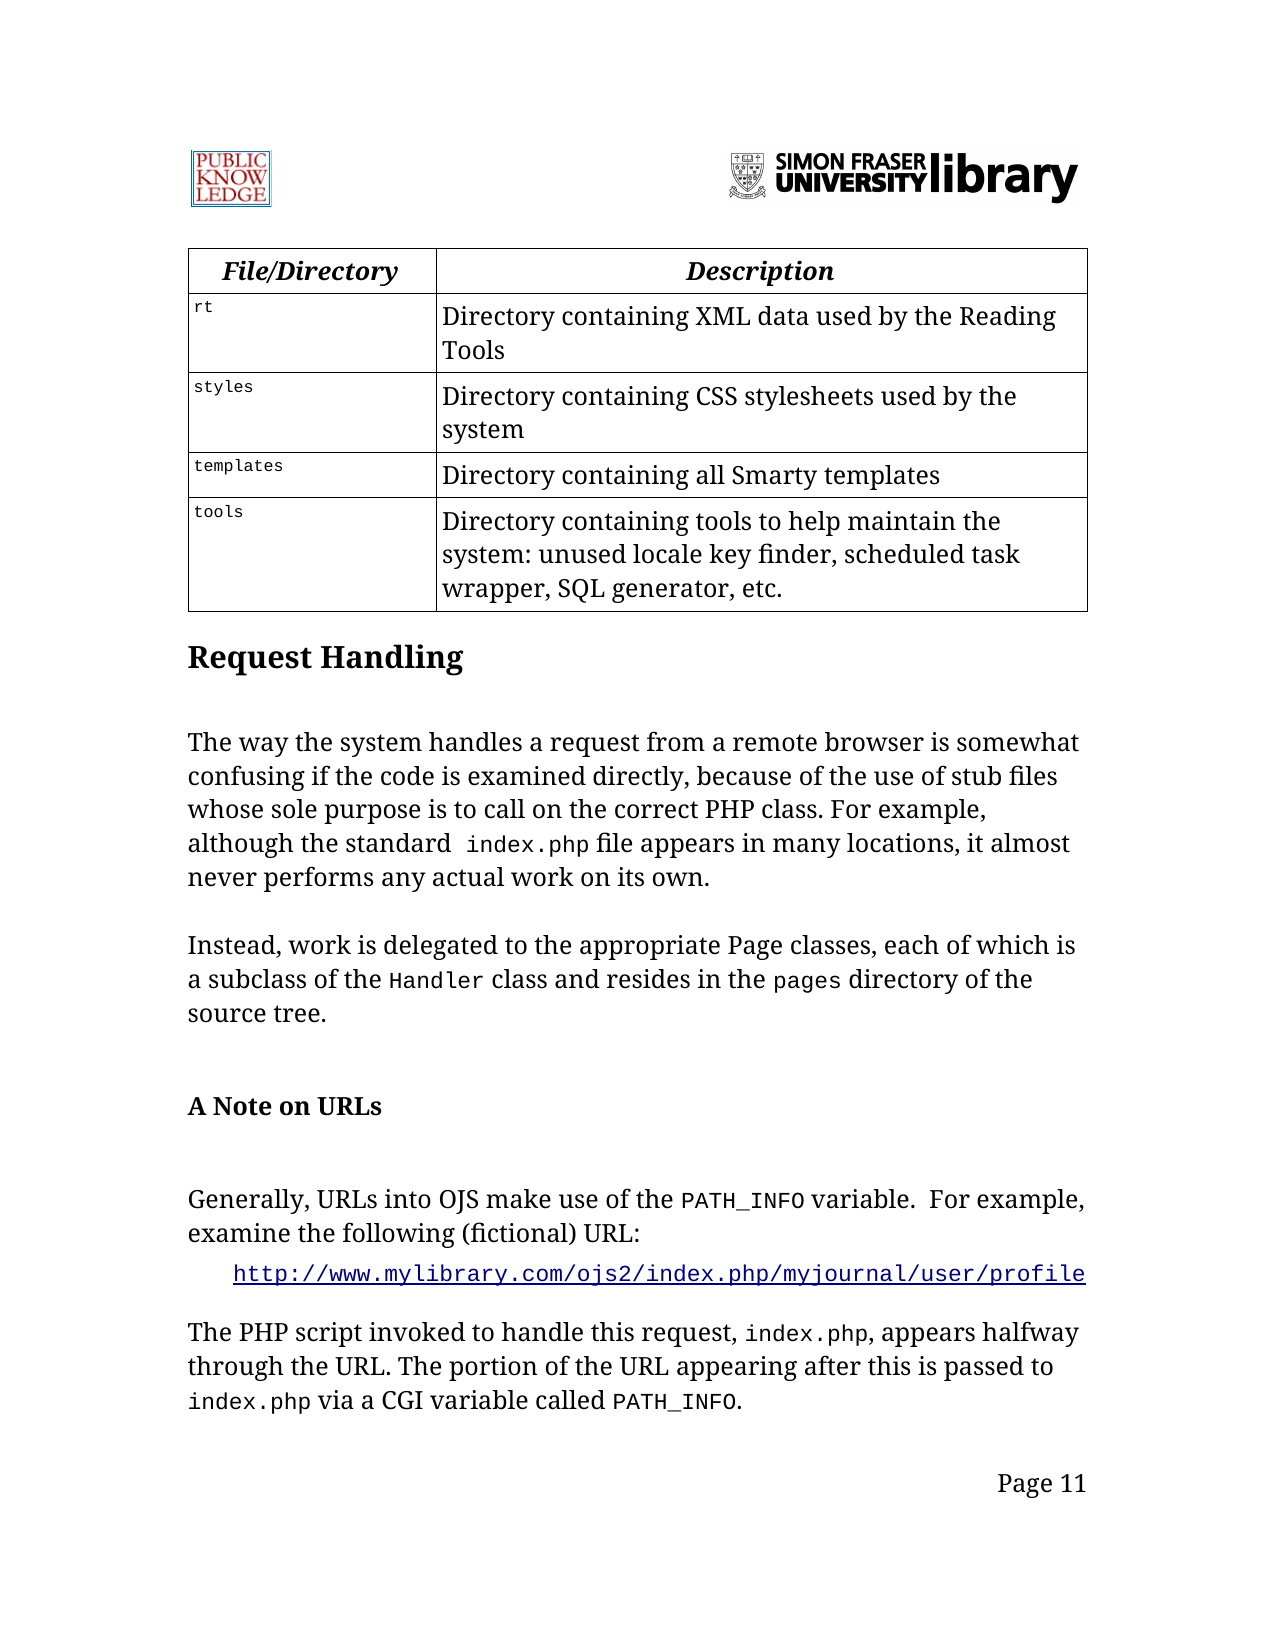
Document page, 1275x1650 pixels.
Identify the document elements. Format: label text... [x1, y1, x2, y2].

table_cell Directory containing CSS stylesheets used by the system [437, 373, 1087, 452]
table_header Description [437, 249, 1087, 293]
table_cell tools [189, 498, 436, 611]
table_cell styles [189, 373, 436, 452]
table_cell rt [189, 294, 436, 372]
text The way the system handles a request from a remote browser is somewhat confusing if the code is examined directly, because of the use of stub files whose sole purpose is to call on the correct PHP class. For example, although the standard index.php file appears in many locations, it almost never performs any actual work on its own. [187, 724, 1087, 894]
text http://www.mylibrary.com/ojs2/index.php/myjournal/user/profile [233, 1262, 1087, 1288]
text The PHP script invoked to handle this request, index.php, appears halfway through the URL. The portion of the URL appearing after this is passed to index.php via a CGI variable called PATH_INFO. [187, 1314, 1087, 1416]
subtitle A Note on URLs [187, 1089, 1087, 1123]
picture [193, 150, 272, 205]
picture [723, 150, 1083, 207]
table_cell Directory containing tools to help maintain the system: unused locale key finder, scheduled task wrapper, SQL generator, etc. [437, 498, 1087, 611]
table_header File/Directory [189, 249, 436, 293]
table_cell Directory containing all Smarty templates [437, 453, 1087, 497]
subtitle Request Handling [187, 636, 1087, 678]
table_cell Directory containing XML data used by the Reading Tools [437, 294, 1087, 372]
table_cell templates [189, 453, 436, 497]
text Generally, URLs into OJS make use of the PATH_INFO variable. For example, examine the following (fictional) URL: [187, 1182, 1087, 1249]
text Instead, work is delegated to the appropriate Page classes, each of which is a subclass of the Handler class and resides in the pages directory of the source tree. [187, 928, 1087, 1030]
